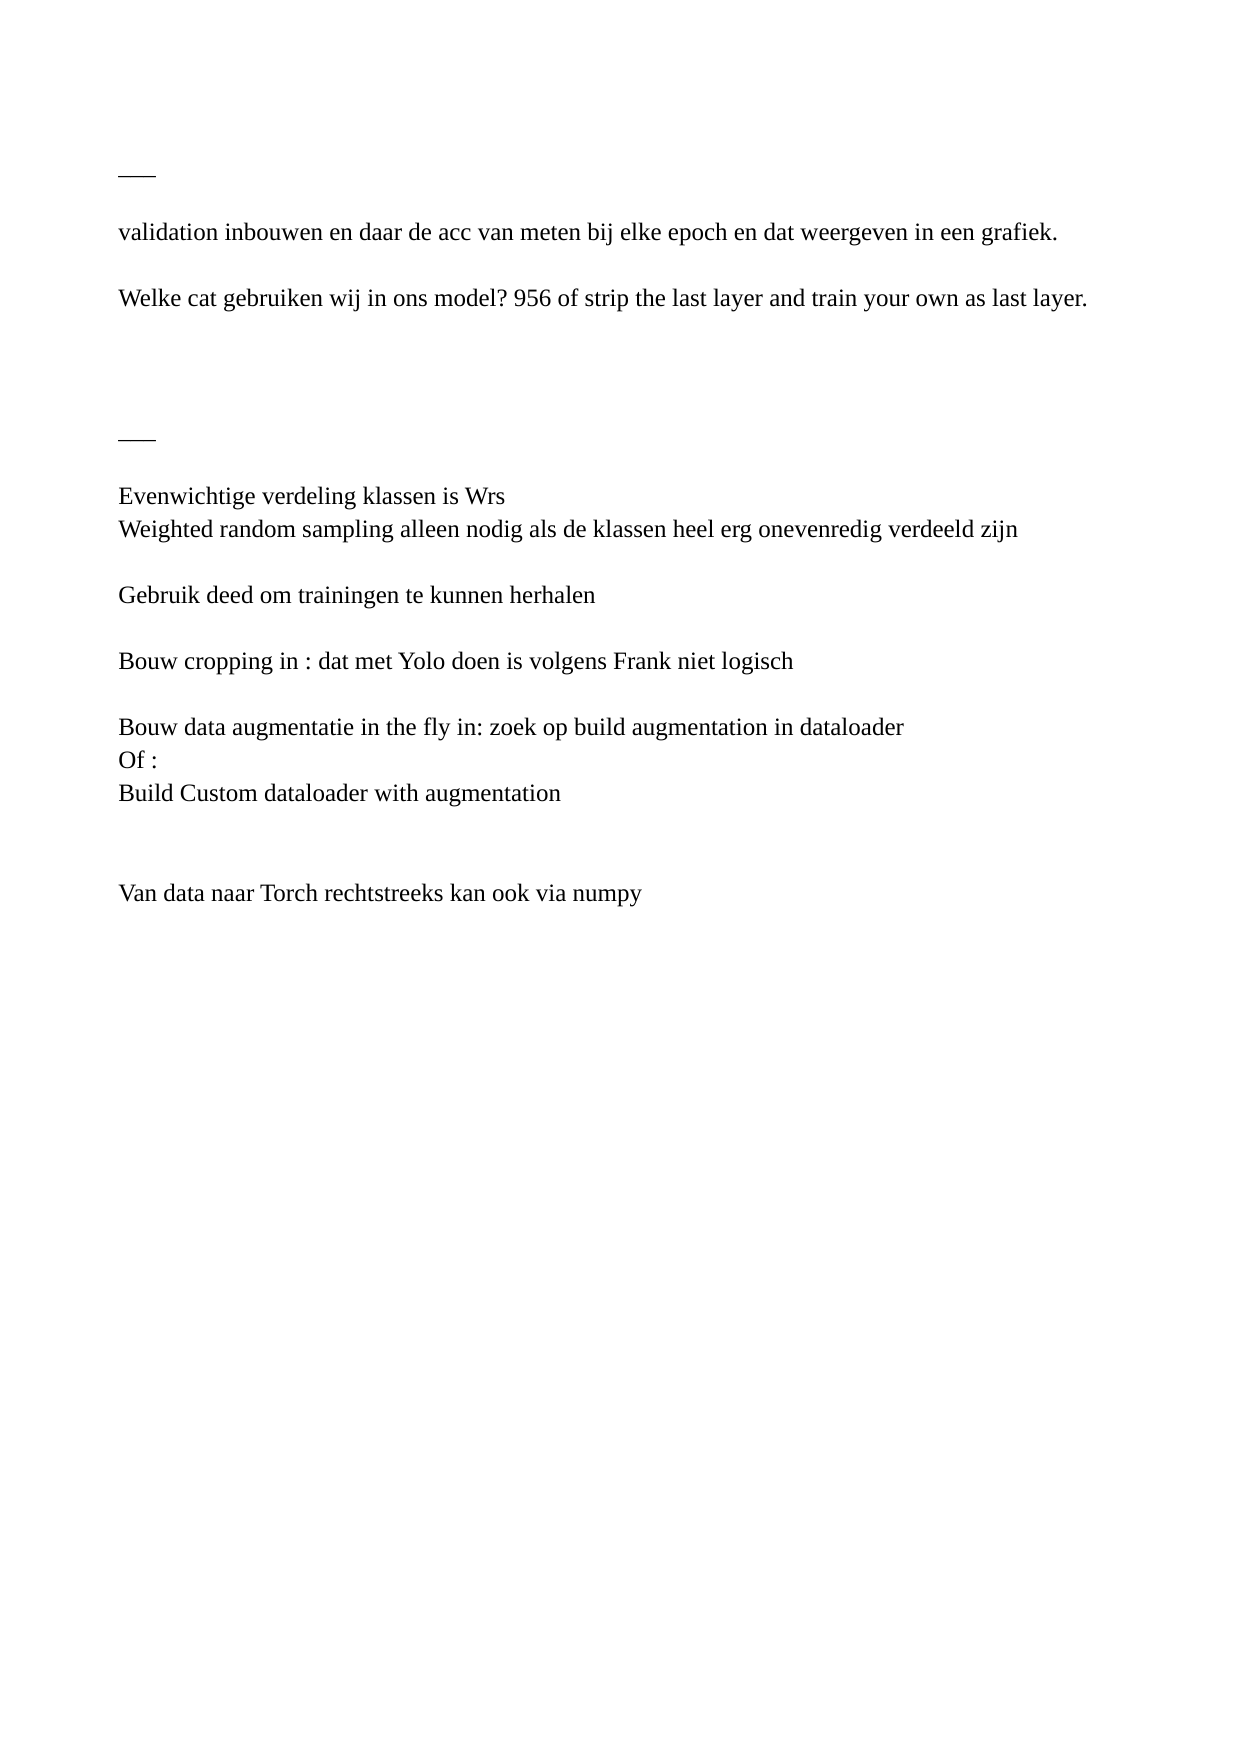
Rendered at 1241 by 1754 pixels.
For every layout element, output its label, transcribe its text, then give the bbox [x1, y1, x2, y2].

list ___ [118, 415, 1122, 444]
list Of : [118, 746, 1122, 774]
list Bouw cropping in : dat met Yolo doen is volgens Frank niet logisch [118, 646, 1122, 675]
list Gebruik deed om trainingen te kunnen herhalen [118, 580, 1122, 609]
list Welke cat gebruiken wij in ons model? 956 of strip the last layer and train your own as last layer. [118, 283, 1122, 312]
list Bouw data augmentatie in the fly in: zoek op build augmentation in dataloader [118, 712, 1122, 741]
list Evenwichtige verdeling klassen is Wrs [118, 481, 1122, 510]
list Build Custom dataloader with augmentation [118, 778, 1122, 807]
list ___ [118, 151, 1122, 180]
list Weighted random sampling alleen nodig als de klassen heel erg onevenredig verdeeld zijn [118, 514, 1122, 543]
list Van data naar Torch rechtstreeks kan ook via numpy [118, 878, 1122, 906]
list validation inbouwen en daar de acc van meten bij elke epoch en dat weergeven in een grafiek. [118, 217, 1122, 246]
